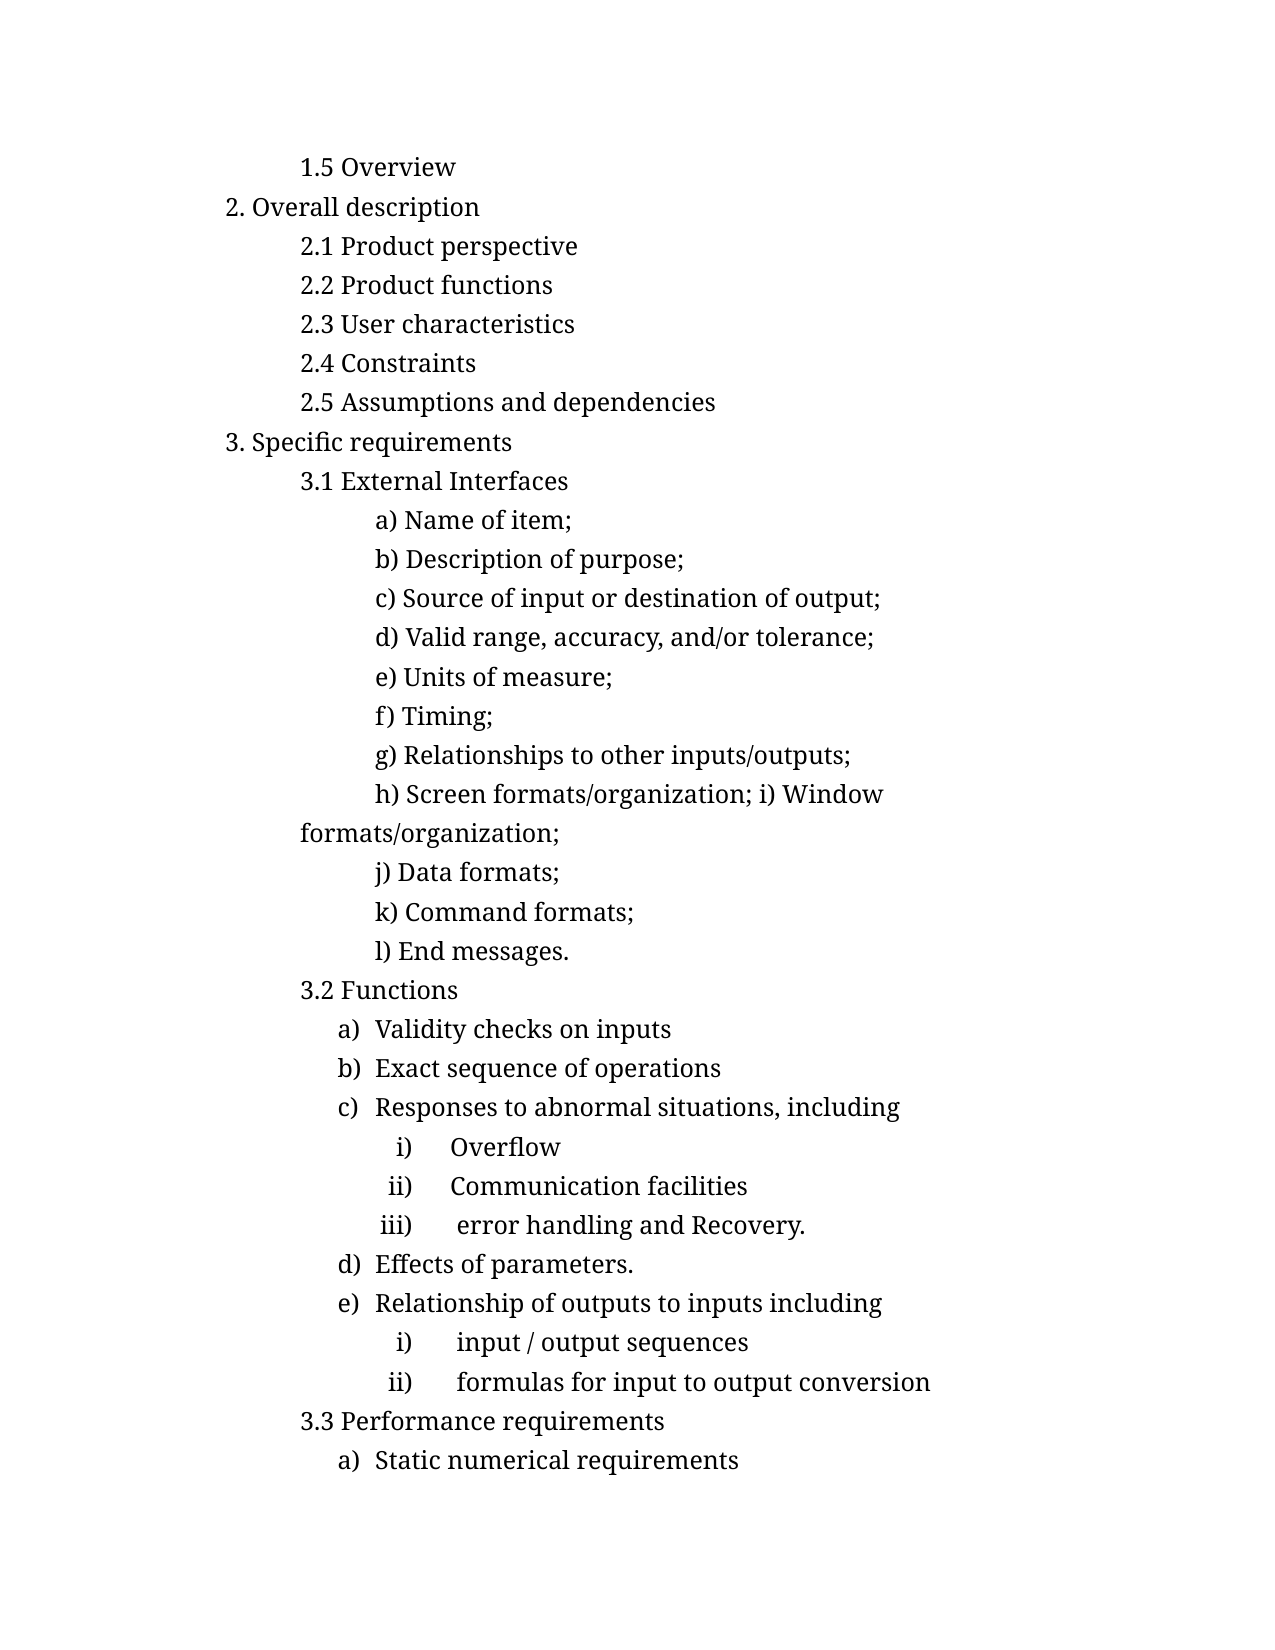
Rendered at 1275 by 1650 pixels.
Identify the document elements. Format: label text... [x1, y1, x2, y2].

text h) Screen formats/organization; i) Window formats/organization; [300, 777, 1125, 850]
text b) Description of purpose; [300, 542, 1125, 576]
list formulas for input to output conversion [412, 1364, 1125, 1398]
text g) Relationships to other inputs/outputs; [300, 737, 1125, 772]
list Responses to abnormal situations, including [337, 1090, 1125, 1124]
text 3.2 Functions [300, 972, 1125, 1007]
text l) End messages. [300, 933, 1125, 967]
text 2.4 Constraints [225, 346, 1125, 380]
text 2.5 Assumptions and dependencies [225, 385, 1125, 419]
text 3.1 External Interfaces [225, 463, 1125, 497]
text c) Source of input or destination of output; [300, 581, 1125, 615]
list Effects of parameters. [337, 1247, 1125, 1281]
text d) Valid range, accuracy, and/or tolerance; [300, 620, 1125, 654]
text a) Name of item; [300, 502, 1125, 537]
text k) Command formats; [300, 894, 1125, 928]
list Exact sequence of operations [337, 1051, 1125, 1085]
text 2.2 Product functions [225, 267, 1125, 302]
list error handling and Recovery. [412, 1207, 1125, 1242]
list Validity checks on inputs [337, 1012, 1125, 1046]
text j) Data formats; [300, 855, 1125, 889]
text e) Units of measure; [300, 659, 1125, 693]
text 2. Overall description [225, 189, 1125, 223]
list Communication facilities [412, 1168, 1125, 1202]
text 2.3 User characteristics [225, 307, 1125, 341]
list Relationship of outputs to inputs including [337, 1286, 1125, 1320]
text f) Timing; [300, 698, 1125, 732]
text 1.5 Overview [225, 150, 1125, 184]
list input / output sequences [412, 1325, 1125, 1359]
text 2.1 Product perspective [225, 228, 1125, 262]
text 3.3 Performance requirements [150, 1403, 1125, 1437]
text 3. Specific requirements [225, 424, 1125, 458]
list Overflow [412, 1129, 1125, 1163]
list Static numerical requirements [337, 1442, 1125, 1477]
